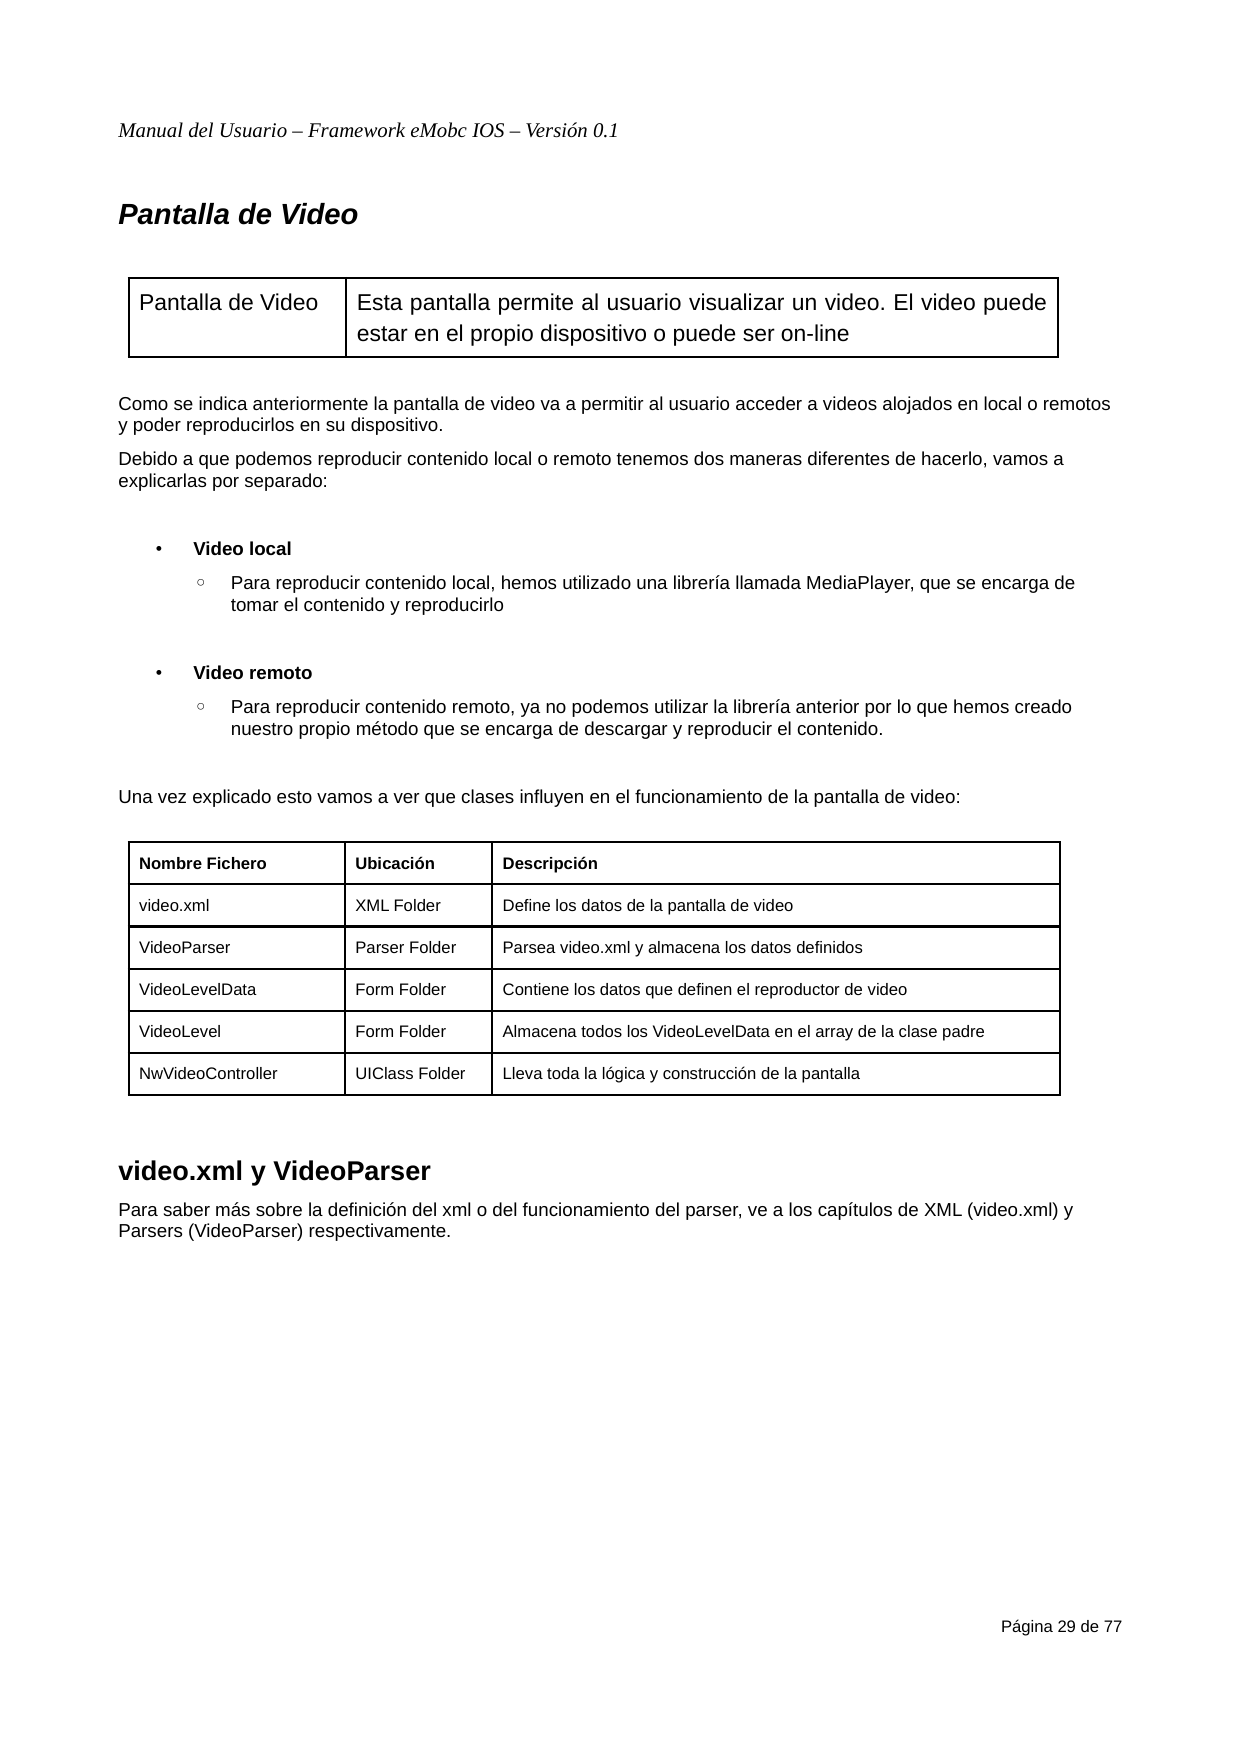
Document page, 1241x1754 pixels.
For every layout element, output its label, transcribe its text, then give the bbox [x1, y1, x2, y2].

table_cell Define los datos de la pantalla de video [493, 885, 1059, 925]
table_header Nombre Fichero [130, 843, 344, 883]
table_header Pantalla de Video [130, 279, 345, 356]
text Para saber más sobre la definición del xml o del funcionamiento del parser, ve a los capítulos de XML (video.xml) y Parsers (VideoParser) respectivamente. [118, 1199, 1122, 1242]
subtitle video.xml y VideoParser [118, 1155, 1122, 1186]
list Video local [156, 538, 1122, 559]
table_cell VideoLevel [130, 1012, 344, 1052]
text Una vez explicado esto vamos a ver que clases influyen en el funcionamiento de la pantalla de video: [118, 786, 1122, 829]
list Para reproducir contenido remoto, ya no podemos utilizar la librería anterior por lo que hemos creado nuestro propio método que se encarga de descargar y reproducir el contenido. [193, 696, 1122, 739]
table_header Ubicación [346, 843, 491, 883]
list Para reproducir contenido local, hemos utilizado una librería llamada MediaPlayer, que se encarga de tomar el contenido y reproducirlo [193, 572, 1122, 615]
table_cell Almacena todos los VideoLevelData en el array de la clase padre [493, 1012, 1059, 1052]
text Como se indica anteriormente la pantalla de video va a permitir al usuario acceder a videos alojados en local o remotos y poder reproducirlos en su dispositivo. [118, 392, 1122, 436]
table_cell Parsea video.xml y almacena los datos definidos [493, 928, 1059, 967]
table_cell Contiene los datos que definen el reproductor de video [493, 970, 1059, 1009]
table_cell Form Folder [346, 970, 491, 1009]
table_cell Parser Folder [346, 928, 491, 967]
table_header Esta pantalla permite al usuario visualizar un video. El video puede estar en el propio dispositivo o puede ser on-line [347, 279, 1057, 356]
table_cell Lleva toda la lógica y construcción de la pantalla [493, 1054, 1059, 1094]
table_cell Form Folder [346, 1012, 491, 1052]
table_cell NwVideoController [130, 1054, 344, 1094]
table_cell UIClass Folder [346, 1054, 491, 1094]
list Video remoto [156, 662, 1122, 683]
table_cell VideoParser [130, 928, 344, 967]
subtitle Pantalla de Video [118, 197, 1122, 230]
table_header Descripción [493, 843, 1059, 883]
text Debido a que podemos reproducir contenido local o remoto tenemos dos maneras diferentes de hacerlo, vamos a explicarlas por separado: [118, 448, 1122, 491]
table_cell video.xml [130, 885, 344, 925]
table_cell XML Folder [346, 885, 491, 925]
table_cell VideoLevelData [130, 970, 344, 1009]
